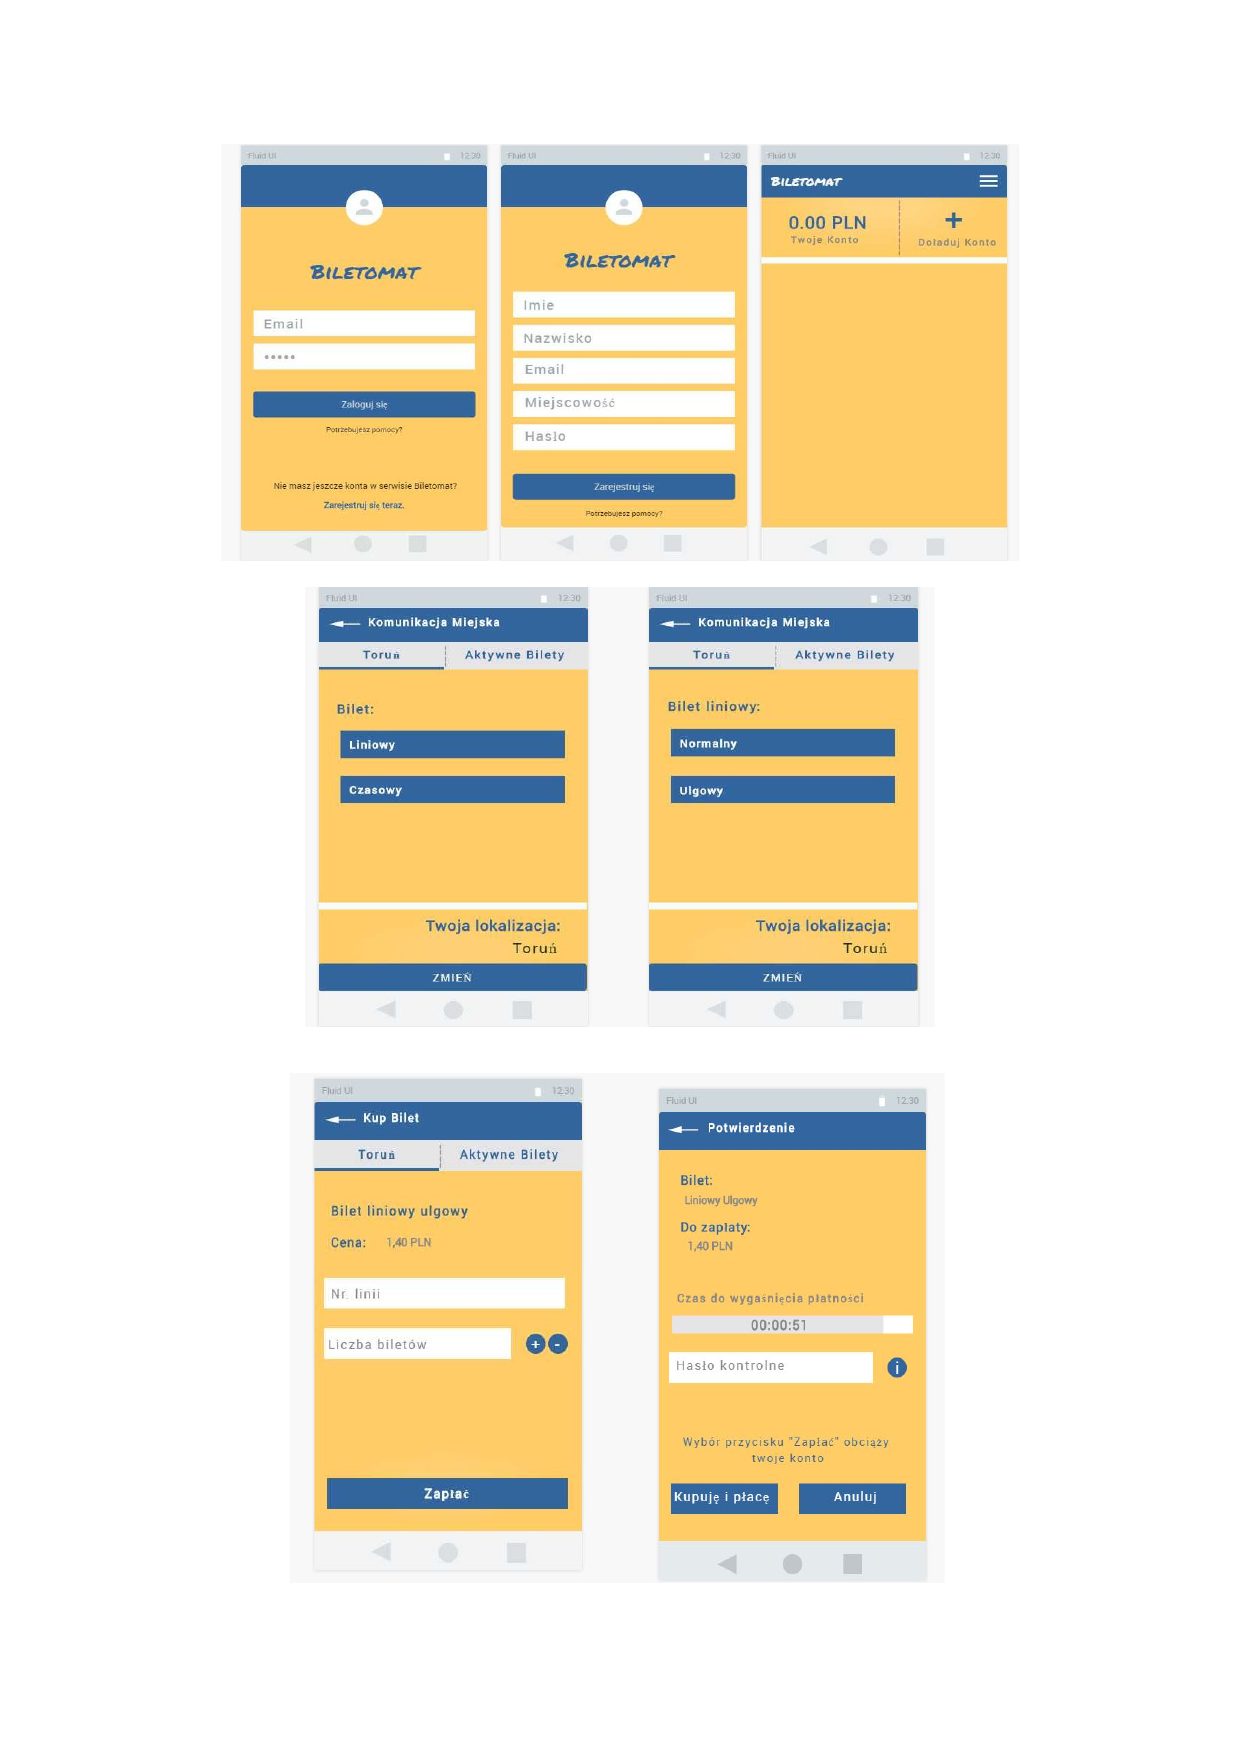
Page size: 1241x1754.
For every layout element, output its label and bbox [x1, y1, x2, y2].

picture [289, 1073, 945, 1583]
picture [221, 144, 1019, 561]
picture [305, 587, 935, 1027]
